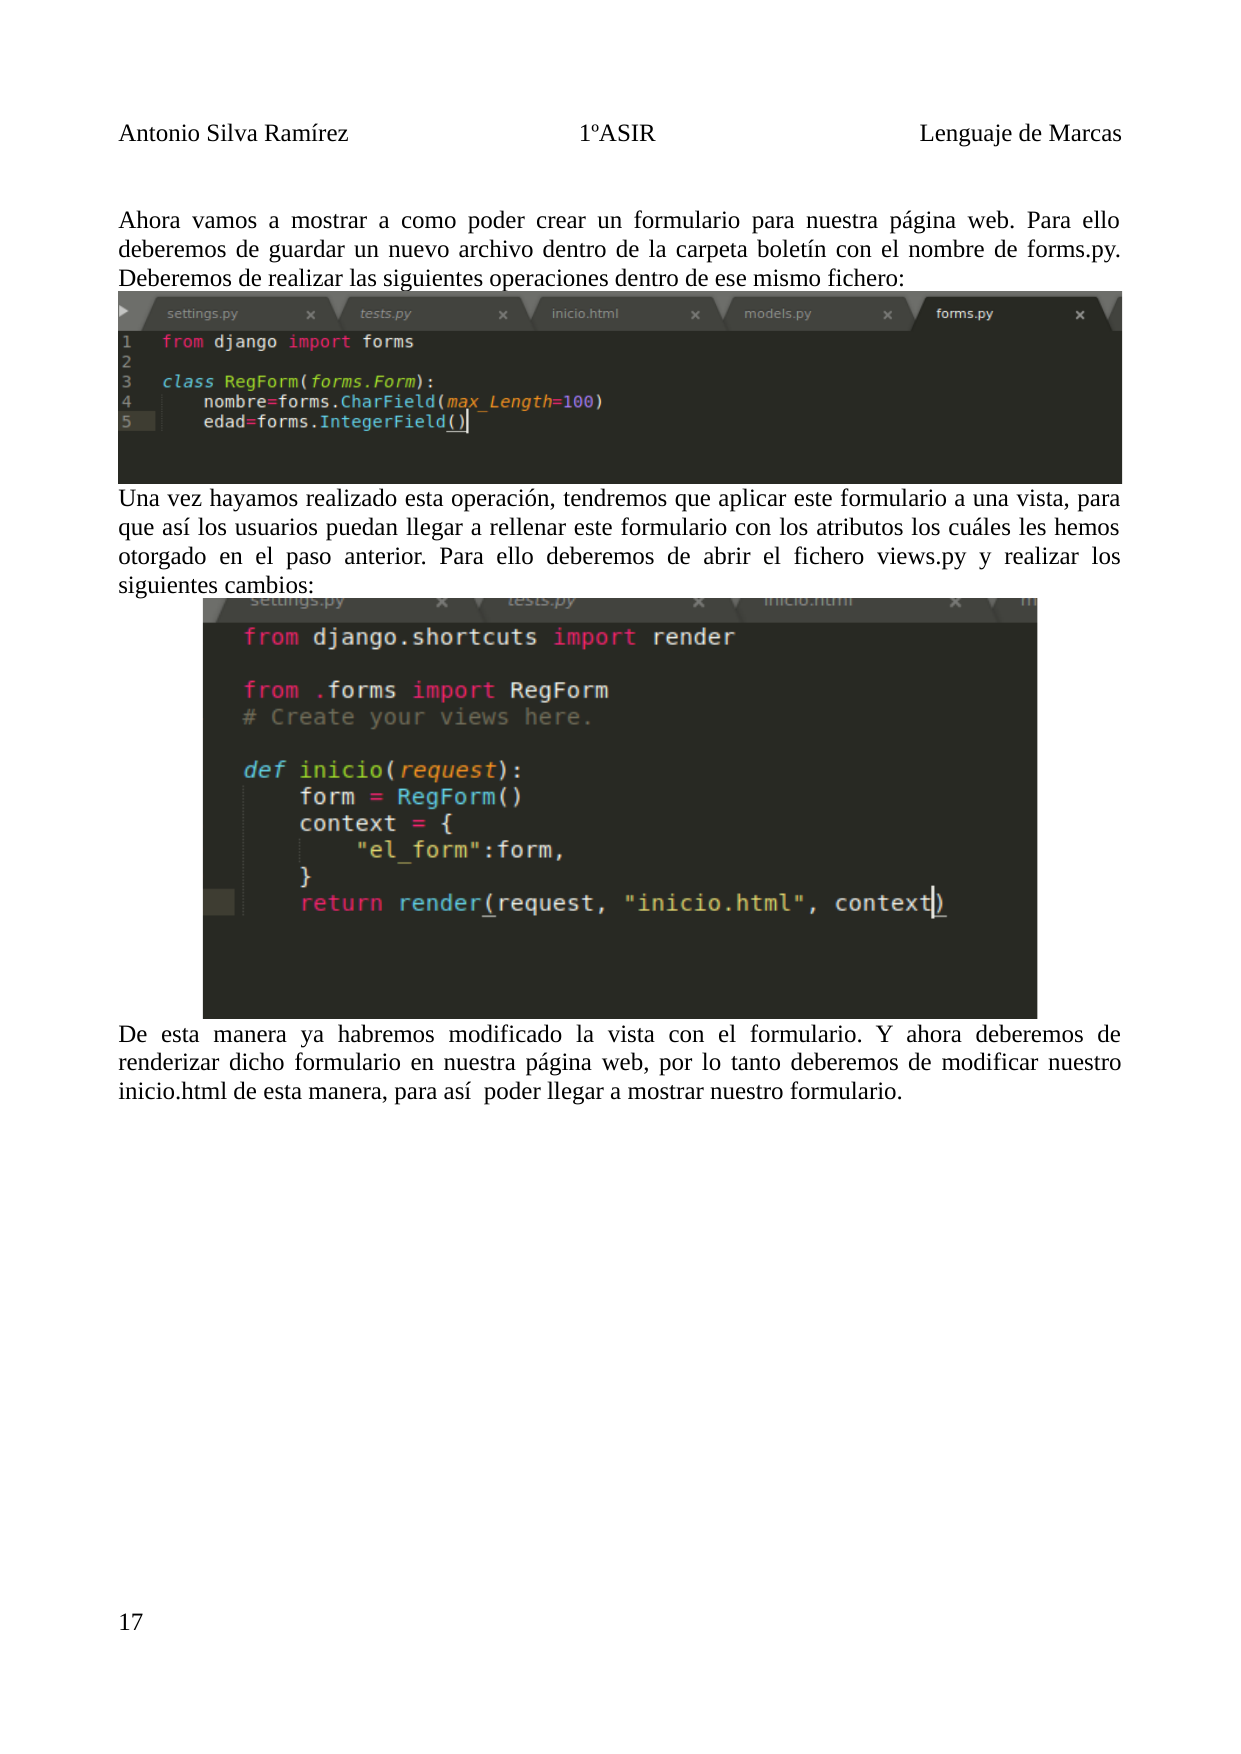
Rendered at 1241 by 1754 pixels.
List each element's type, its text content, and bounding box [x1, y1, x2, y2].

text Una vez hayamos realizado esta operación, tendremos que aplicar este formulario a una vista, para que así los usuarios puedan llegar a rellenar este formulario con los atributos los cuáles les hemos otorgado en el paso anterior. Para ello deberemos de abrir el fichero views.py y realizar los siguientes cambios: [118, 484, 1122, 598]
picture [118, 291, 1123, 484]
text Ahora vamos a mostrar a como poder crear un formulario para nuestra página web. Para ello deberemos de guardar un nuevo archivo dentro de la carpeta boletín con el nombre de forms.py. Deberemos de realizar las siguientes operaciones dentro de ese mismo fichero: [118, 205, 1122, 291]
text De esta manera ya habremos modificado la vista con el formulario. Y ahora deberemos de renderizar dicho formulario en nuestra página web, por lo tanto deberemos de modificar nuestro inicio.html de esta manera, para así poder llegar a mostrar nuestro formulario. [118, 598, 1122, 1105]
picture [202, 598, 1038, 1019]
